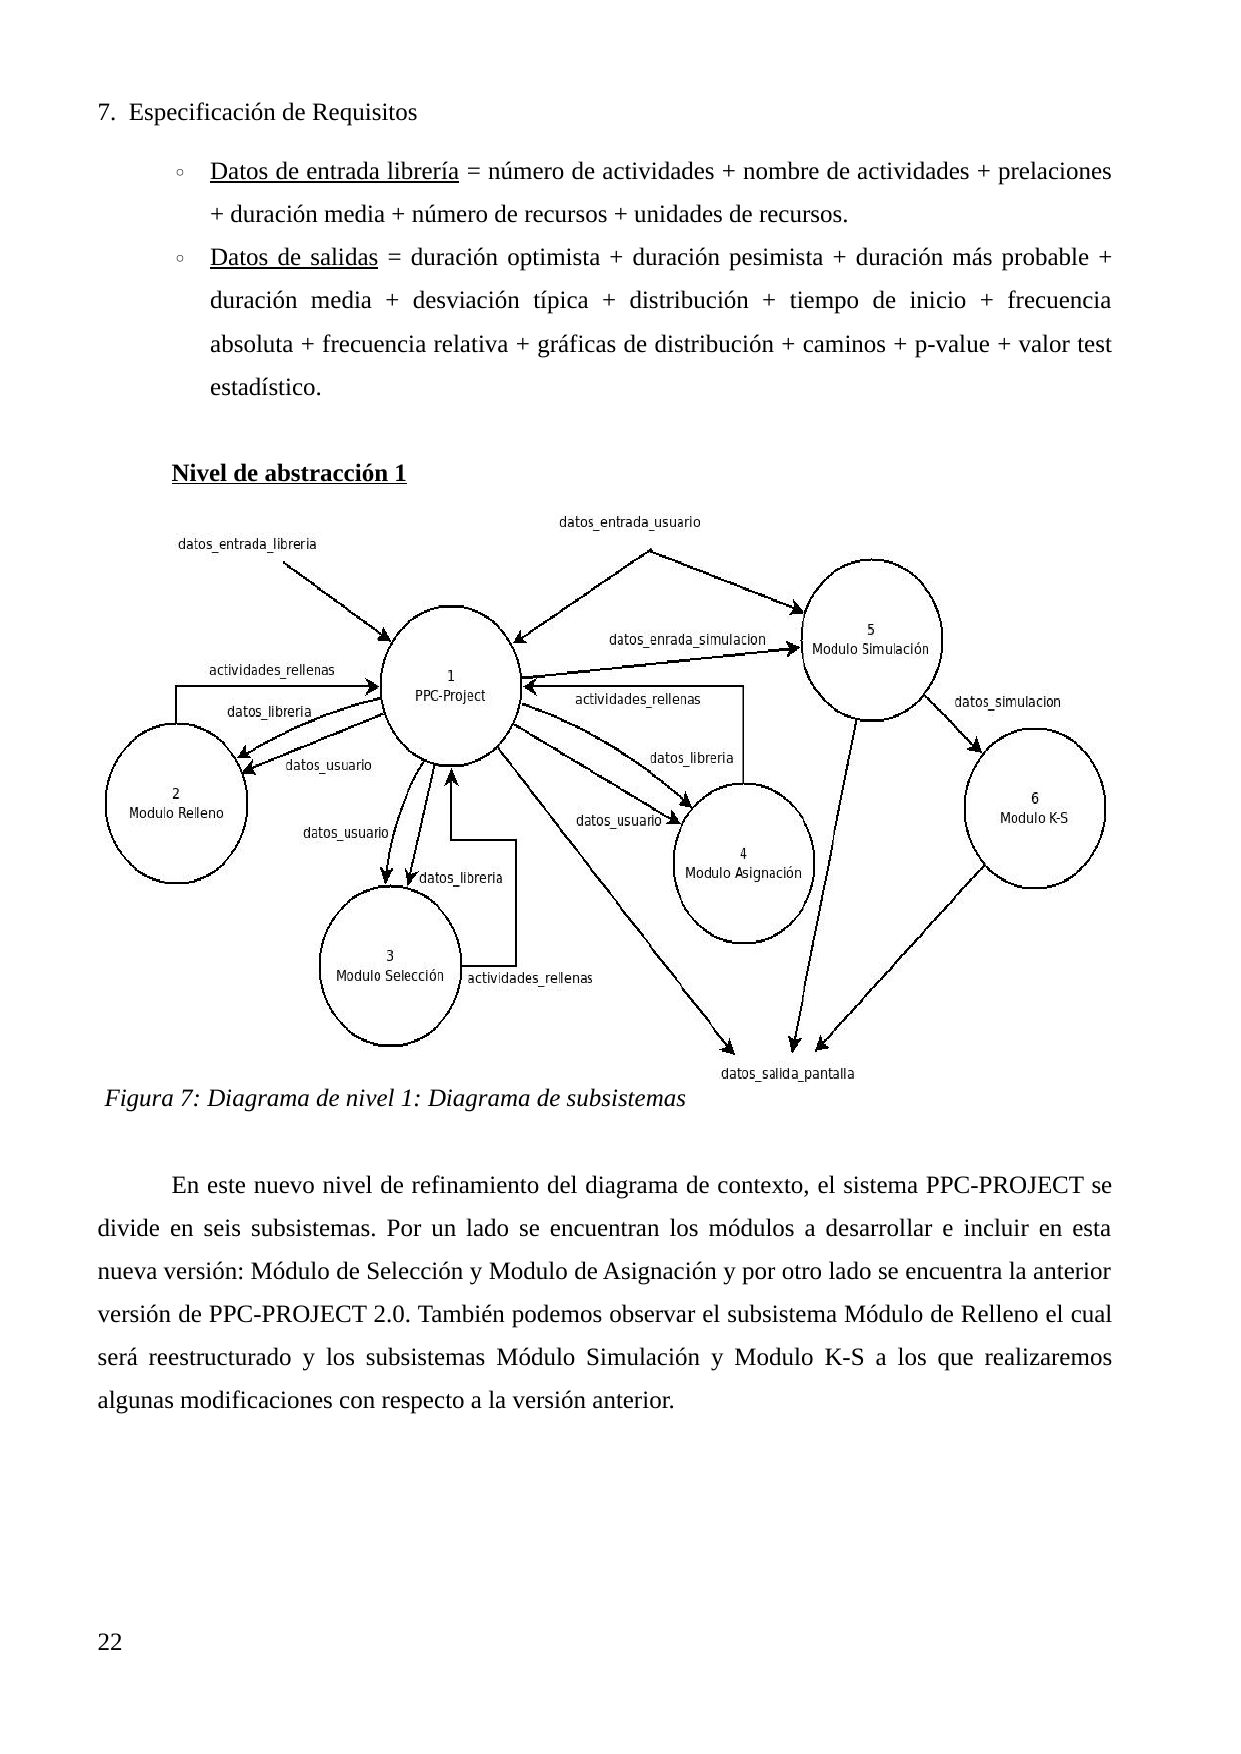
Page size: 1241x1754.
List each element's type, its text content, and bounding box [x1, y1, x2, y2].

list Datos de entrada librería = número de actividades + nombre de actividades + prelaciones + duración media + número de recursos + unidades de recursos. [172, 156, 1113, 228]
text Figura 7: Diagrama de nivel 1: Diagrama de subsistemas [104, 1084, 1106, 1112]
list Datos de salidas = duración optimista + duración pesimista + duración más probable + duración media + desviación típica + distribución + tiempo de inicio + frecuencia absoluta + frecuencia relativa + gráficas de distribución + caminos + p-value + valor test estadístico. [172, 242, 1113, 401]
text Nivel de abstracción 1 [97, 458, 1113, 487]
picture [104, 513, 1107, 1084]
text En este nuevo nivel de refinamiento del diagrama de contexto, el sistema PPC-PROJECT se divide en seis subsistemas. Por un lado se encuentran los módulos a desarrollar e incluir en esta nueva versión: Módulo de Selección y Modulo de Asignación y por otro lado se encuentra la anterior versión de PPC-PROJECT 2.0. También podemos observar el subsistema Módulo de Relleno el cual será reestructurado y los subsistemas Módulo Simulación y Modulo K-S a los que realizaremos algunas modificaciones con respecto a la versión anterior. [97, 1170, 1113, 1414]
